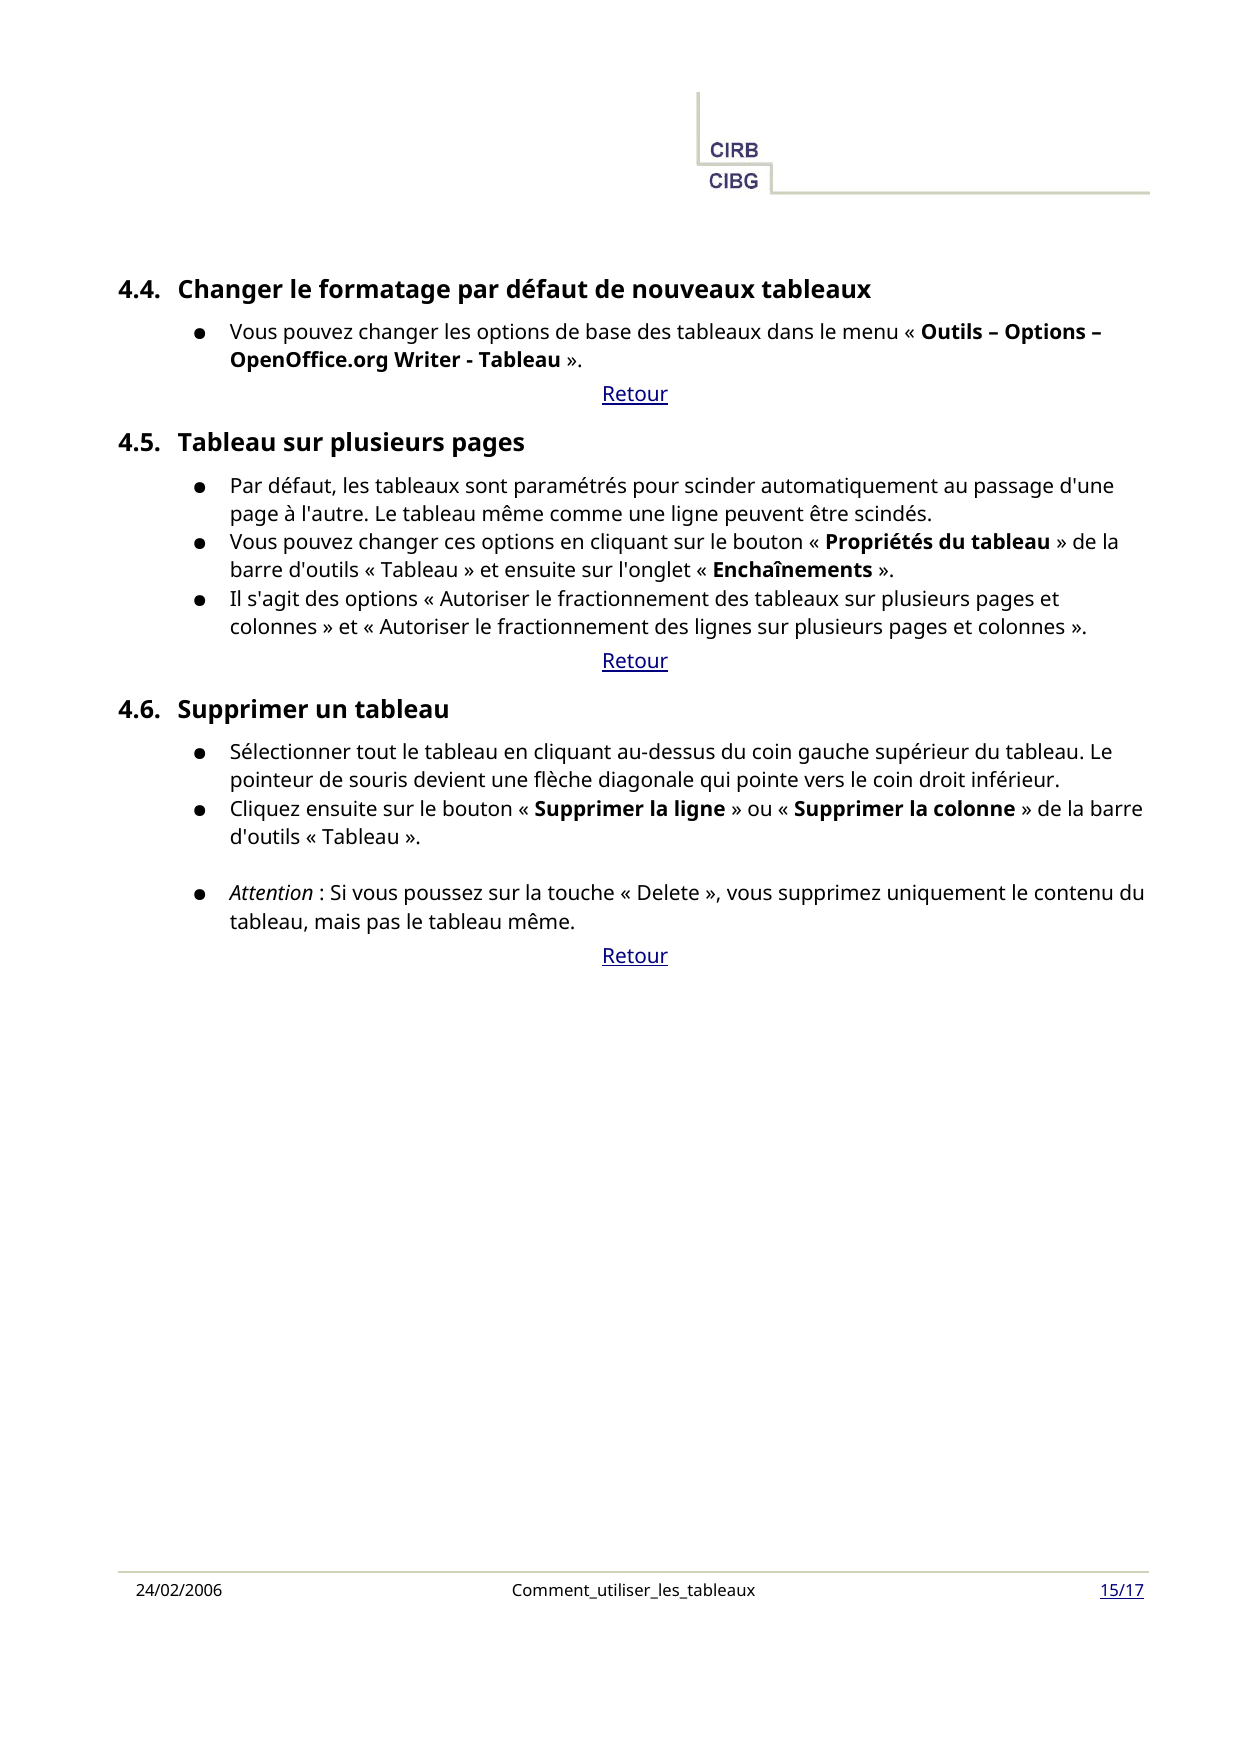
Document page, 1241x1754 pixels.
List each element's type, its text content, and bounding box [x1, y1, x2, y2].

list Par défaut, les tableaux sont paramétrés pour scinder automatiquement au passage d'une page à l'autre. Le tableau même comme une ligne peuvent être scindés. [192, 471, 1152, 527]
list Vous pouvez changer ces options en cliquant sur le bouton « Propriétés du tableau » de la barre d'outils « Tableau » et ensuite sur l'onglet « Enchaînements ». [192, 527, 1152, 584]
subtitle Supprimer un tableau [118, 692, 1152, 726]
subtitle Tableau sur plusieurs pages [118, 425, 1152, 459]
table_header Retour [118, 374, 1152, 413]
table_header Retour [118, 935, 1152, 975]
list Attention : Si vous poussez sur la touche « Delete », vous supprimez uniquement le contenu du tableau, mais pas le tableau même. [192, 878, 1152, 935]
list Vous pouvez changer les options de base des tableaux dans le menu « Outils – Options – OpenOffice.org Writer - Tableau ». [192, 317, 1152, 374]
list Sélectionner tout le tableau en cliquant au-dessus du coin gauche supérieur du tableau. Le pointeur de souris devient une flèche diagonale qui pointe vers le coin droit inférieur. [192, 737, 1152, 794]
list Cliquez ensuite sur le bouton « Supprimer la ligne » ou « Supprimer la colonne » de la barre d'outils « Tableau ». [192, 794, 1152, 850]
picture [609, 92, 1150, 214]
list Il s'agit des options « Autoriser le fractionnement des tableaux sur plusieurs pages et colonnes » et « Autoriser le fractionnement des lignes sur plusieurs pages et colonnes ». [192, 584, 1152, 640]
table_header Retour [118, 640, 1152, 680]
subtitle Changer le formatage par défaut de nouveaux tableaux [118, 271, 1152, 305]
